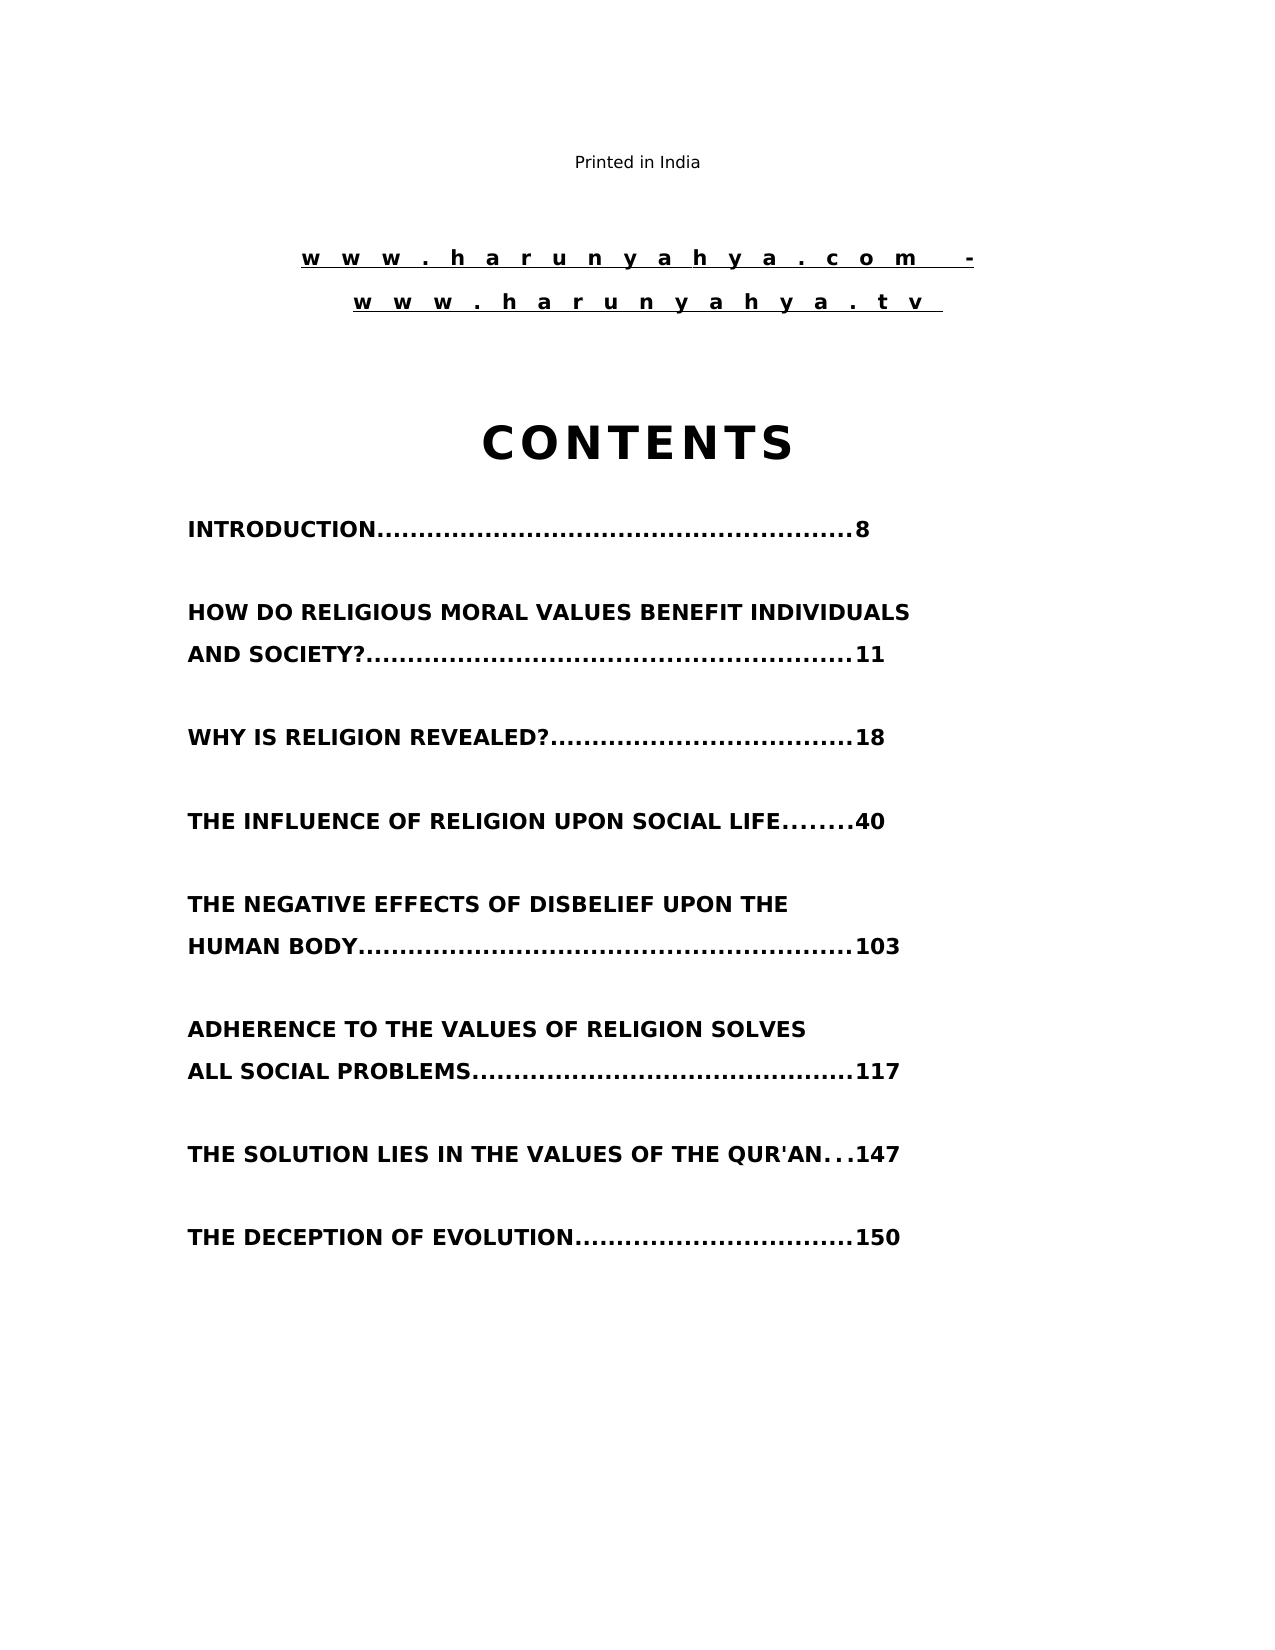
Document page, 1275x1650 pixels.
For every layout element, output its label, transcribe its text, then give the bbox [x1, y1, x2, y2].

text INTRODUCTION 8 [187, 504, 1087, 546]
text AND SOCIETY? 11 [187, 629, 1087, 671]
text THE INFLUENCE OF RELIGION UPON SOCIAL LIFE 40 [187, 796, 1087, 837]
text www.har­un­ya­hya.com - www.harunyahya.tv [187, 231, 1087, 318]
text THE SOLUTION LIES IN THE VALUES OF THE QUR'AN 147 [187, 1129, 1087, 1171]
text HUMAN BODY 103 [187, 921, 1087, 962]
text CONTENTS [187, 429, 1087, 467]
text ALL SOCIAL PROBLEMS 117 [187, 1046, 1087, 1087]
text THE NEGATIVE EFFECTS OF DISBELIEF UPON THE [187, 879, 1087, 921]
text HOW DO RELIGIOUS MORAL VALUES BENEFIT INDIVIDUALS [187, 587, 1087, 629]
text THE DECEPTION OF EVOLUTION 150 [187, 1212, 1087, 1254]
text WHY IS RELIGION REVEALED? 18 [187, 712, 1087, 754]
text ADHERENCE TO THE VALUES OF RELIGION SOLVES [187, 1004, 1087, 1046]
text Printed in India [187, 150, 1087, 173]
